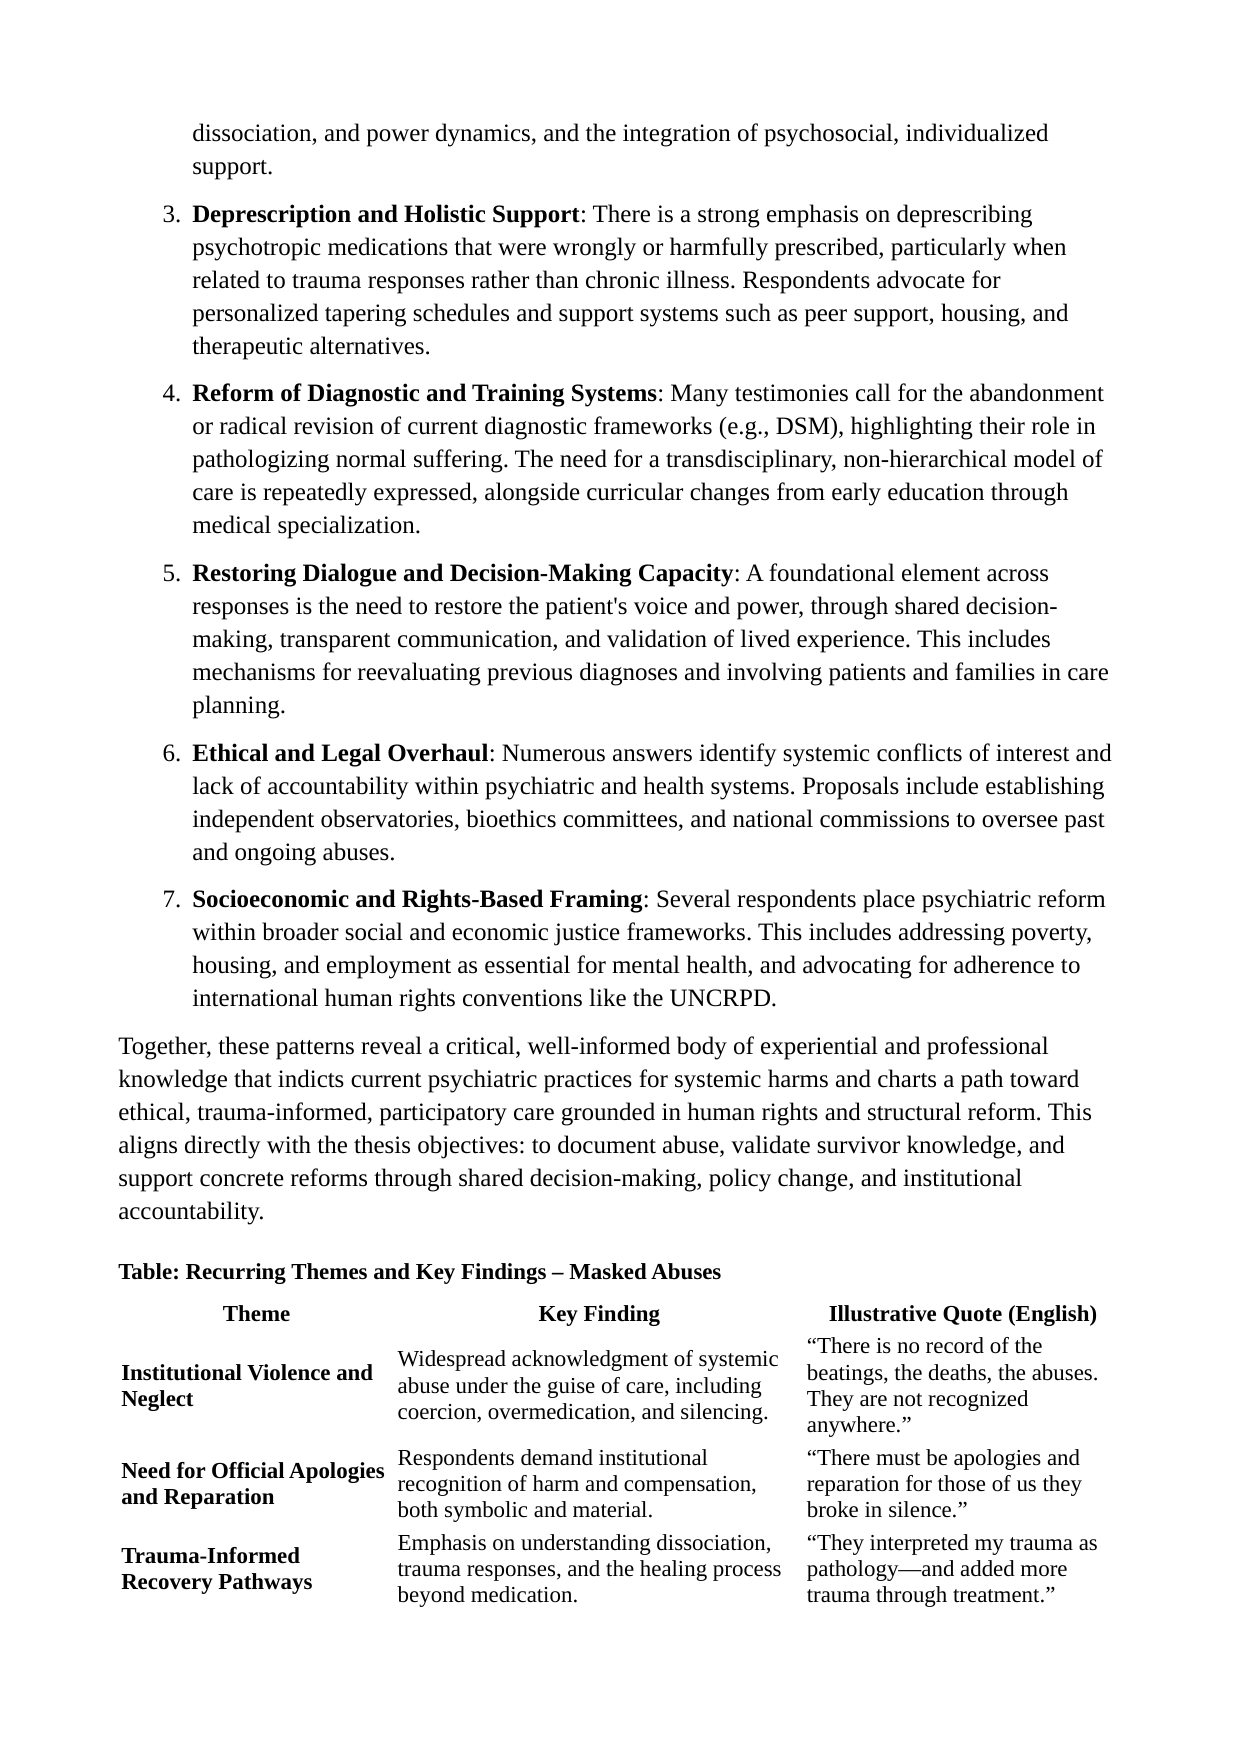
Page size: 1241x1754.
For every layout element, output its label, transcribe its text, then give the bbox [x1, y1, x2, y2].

table_cell “There must be apologies and reparation for those of us they broke in silence.” [804, 1441, 1122, 1526]
list Restoring Dialogue and Decision-Making Capacity: A foundational element across responses is the need to restore the patient's voice and power, through shared decision-making, transparent communication, and validation of lived experience. This includes mechanisms for reevaluating previous diagnoses and involving patients and families in care planning. [162, 558, 1122, 719]
table_cell Widespread acknowledgment of systemic abuse under the guise of care, including coercion, overmedication, and silencing. [395, 1330, 804, 1441]
table_cell Need for Official Apologies and Reparation [118, 1441, 394, 1526]
list dissociation, and power dynamics, and the integration of psychosocial, individualized support. [162, 118, 1122, 180]
table_cell “There is no record of the beatings, the deaths, the abuses. They are not recognized anywhere.” [804, 1330, 1122, 1441]
list Socioeconomic and Rights-Based Framing: Several respondents place psychiatric reform within broader social and economic justice frameworks. This includes addressing poverty, housing, and employment as essential for mental health, and advocating for adherence to international human rights conventions like the UNCRPD. [162, 884, 1122, 1012]
list Ethical and Legal Overhaul: Numerous answers identify systemic conflicts of interest and lack of accountability within psychiatric and health systems. Proposals include establishing independent observatories, bioethics committees, and national commissions to oversee past and ongoing abuses. [162, 738, 1122, 866]
table_cell Institutional Violence and Neglect [118, 1330, 394, 1441]
table_cell Emphasis on understanding dissociation, trauma responses, and the healing process beyond medication. [395, 1526, 804, 1611]
table_cell “They interpreted my trauma as pathology—and added more trauma through treatment.” [804, 1526, 1122, 1611]
table_header Key Finding [395, 1297, 804, 1329]
table_header Theme [118, 1297, 394, 1329]
text Together, these patterns reveal a critical, well-informed body of experiential and professional knowledge that indicts current psychiatric practices for systemic harms and charts a path toward ethical, trauma-informed, participatory care grounded in human rights and structural reform. This aligns directly with the thesis objectives: to document abuse, validate survivor knowledge, and support concrete reforms through shared decision-making, policy change, and institutional accountability. [118, 1031, 1122, 1225]
subtitle Table: Recurring Themes and Key Findings – Masked Abuses [118, 1258, 1122, 1285]
table_cell Respondents demand institutional recognition of harm and compensation, both symbolic and material. [395, 1441, 804, 1526]
list Reform of Diagnostic and Training Systems: Many testimonies call for the abandonment or radical revision of current diagnostic frameworks (e.g., DSM), highlighting their role in pathologizing normal suffering. The need for a transdisciplinary, non-hierarchical model of care is repeatedly expressed, alongside curricular changes from early education through medical specialization. [162, 378, 1122, 539]
table_cell Trauma-Informed Recovery Pathways [118, 1526, 394, 1611]
table_header Illustrative Quote (English) [804, 1297, 1122, 1329]
list Deprescription and Holistic Support: There is a strong emphasis on deprescribing psychotropic medications that were wrongly or harmfully prescribed, particularly when related to trauma responses rather than chronic illness. Respondents advocate for personalized tapering schedules and support systems such as peer support, housing, and therapeutic alternatives. [162, 199, 1122, 359]
